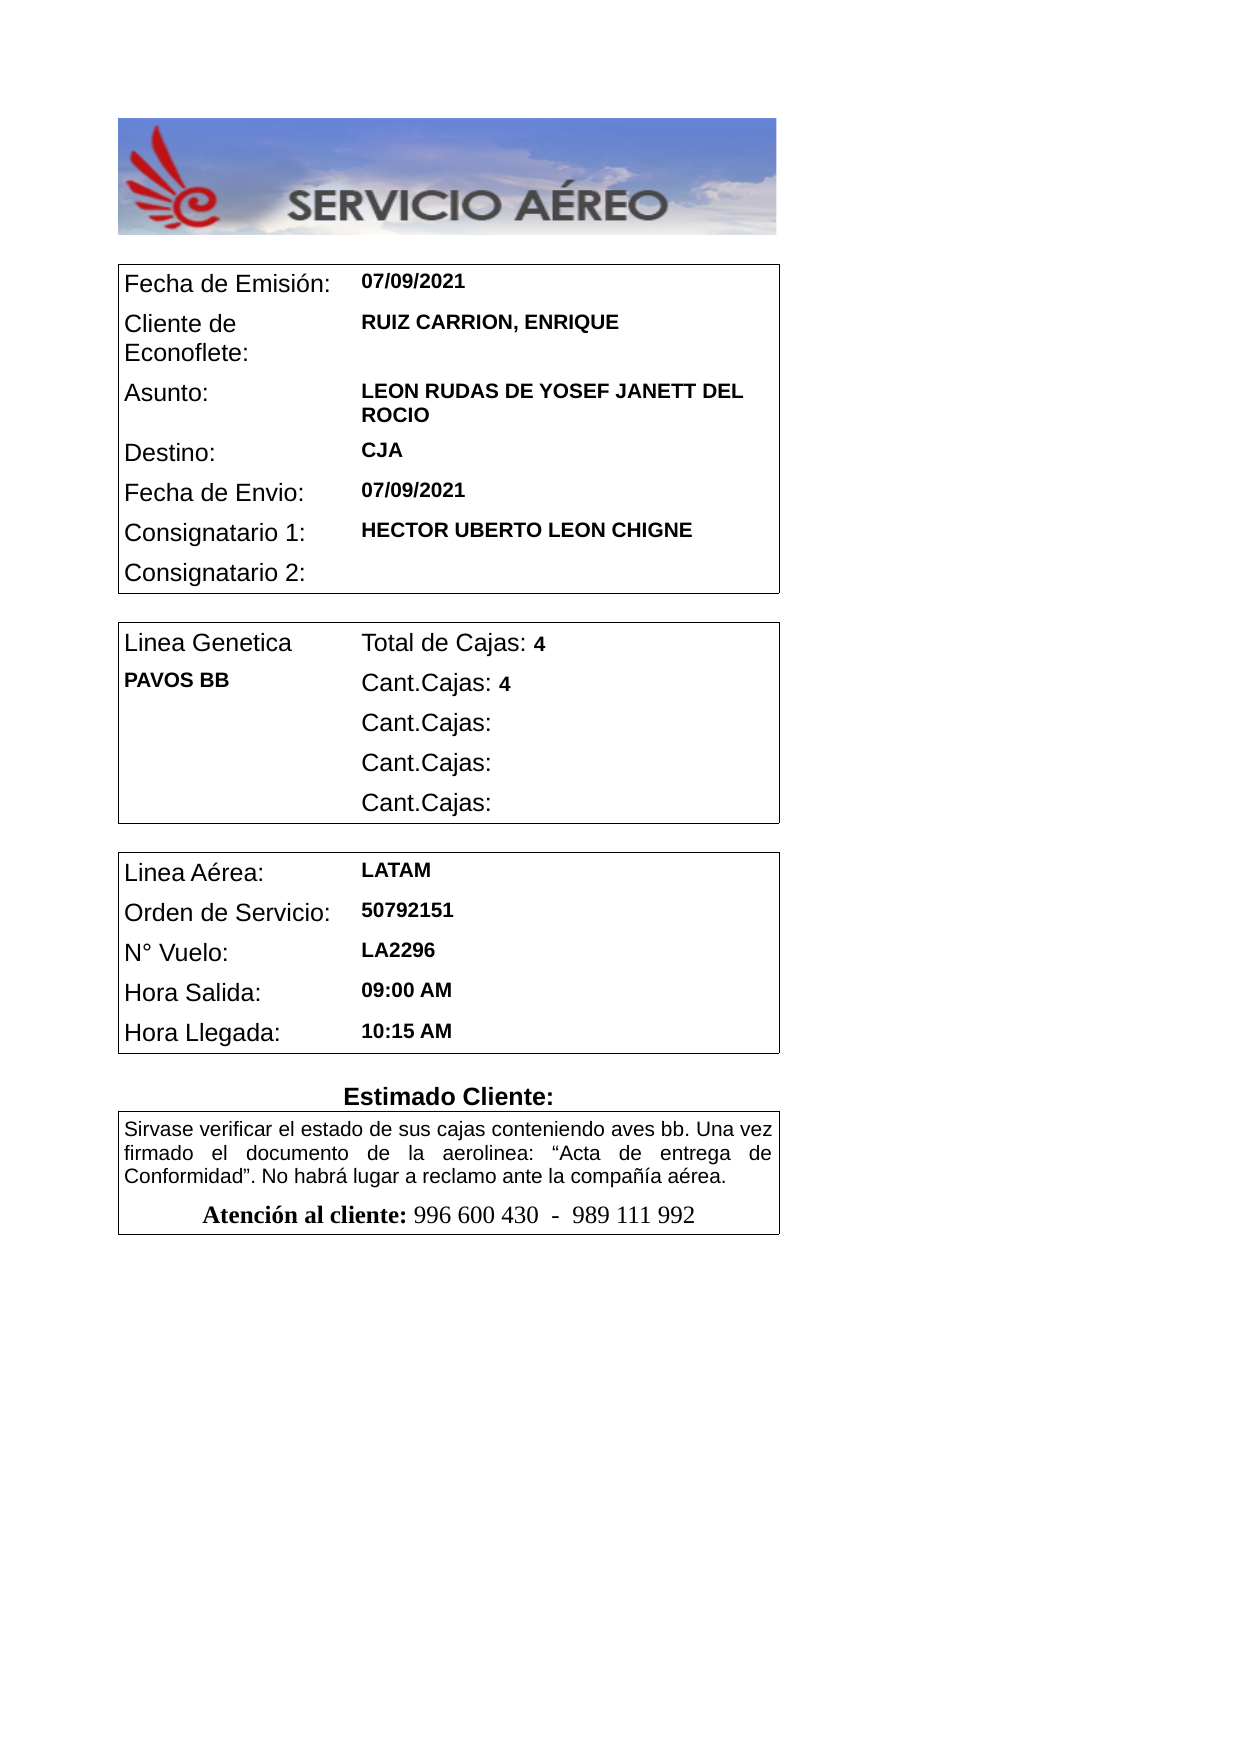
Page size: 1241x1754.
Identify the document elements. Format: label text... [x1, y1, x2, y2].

table_header Fecha de Emisión: [119, 265, 356, 304]
table_cell LEON RUDAS DE YOSEF JANETT DEL ROCIO [356, 373, 779, 432]
table_cell [356, 553, 779, 593]
table_cell Asunto: [119, 373, 356, 432]
table_cell Hora Salida: [119, 973, 356, 1013]
table_cell 50792151 [356, 892, 779, 932]
table_cell RUIZ CARRION, ENRIQUE [356, 304, 779, 373]
table_cell Hora Llegada: [119, 1013, 356, 1053]
table_cell [356, 824, 779, 852]
table_cell [119, 783, 356, 823]
table_cell 09:00 AM [356, 973, 779, 1013]
table_cell HECTOR UBERTO LEON CHIGNE [356, 513, 779, 553]
table_cell [119, 702, 356, 742]
table_cell LATAM [356, 853, 779, 892]
table_cell Cant.Cajas: 4 [356, 662, 779, 702]
table_cell Sirvase verificar el estado de sus cajas conteniendo aves bb. Una vez firmado el documento de la aerolinea: “Acta de entrega de Conformidad”. No habrá lugar a reclamo ante la compañía aérea. [119, 1112, 779, 1194]
table_cell 10:15 AM [356, 1013, 779, 1053]
table_cell Total de Cajas: 4 [356, 623, 779, 662]
table_cell N° Vuelo: [119, 932, 356, 972]
table_cell CJA [356, 432, 779, 472]
table_cell LA2296 [356, 932, 779, 972]
table_cell Atención al cliente: 996 600 430 - 989 111 992 [119, 1194, 779, 1234]
table_cell 07/09/2021 [356, 472, 779, 512]
table_cell Fecha de Envio: [119, 472, 356, 512]
table_cell [118, 824, 356, 852]
table_cell Destino: [119, 432, 356, 472]
table_cell [356, 594, 779, 622]
table_cell [119, 743, 356, 783]
table_cell Consignatario 1: [119, 513, 356, 553]
table_cell Cant.Cajas: [356, 702, 779, 742]
table_cell Estimado Cliente: [118, 1054, 779, 1111]
table_cell Cliente de Econoflete: [119, 304, 356, 373]
table_cell Cant.Cajas: [356, 783, 779, 823]
table_header 07/09/2021 [356, 265, 779, 304]
table_cell Cant.Cajas: [356, 743, 779, 783]
table_cell PAVOS BB [119, 662, 356, 702]
picture [118, 118, 777, 235]
table_cell Consignatario 2: [119, 553, 356, 593]
table_cell Linea Aérea: [119, 853, 356, 892]
table_cell Linea Genetica [119, 623, 356, 662]
table_cell Orden de Servicio: [119, 892, 356, 932]
table_cell [118, 594, 356, 622]
